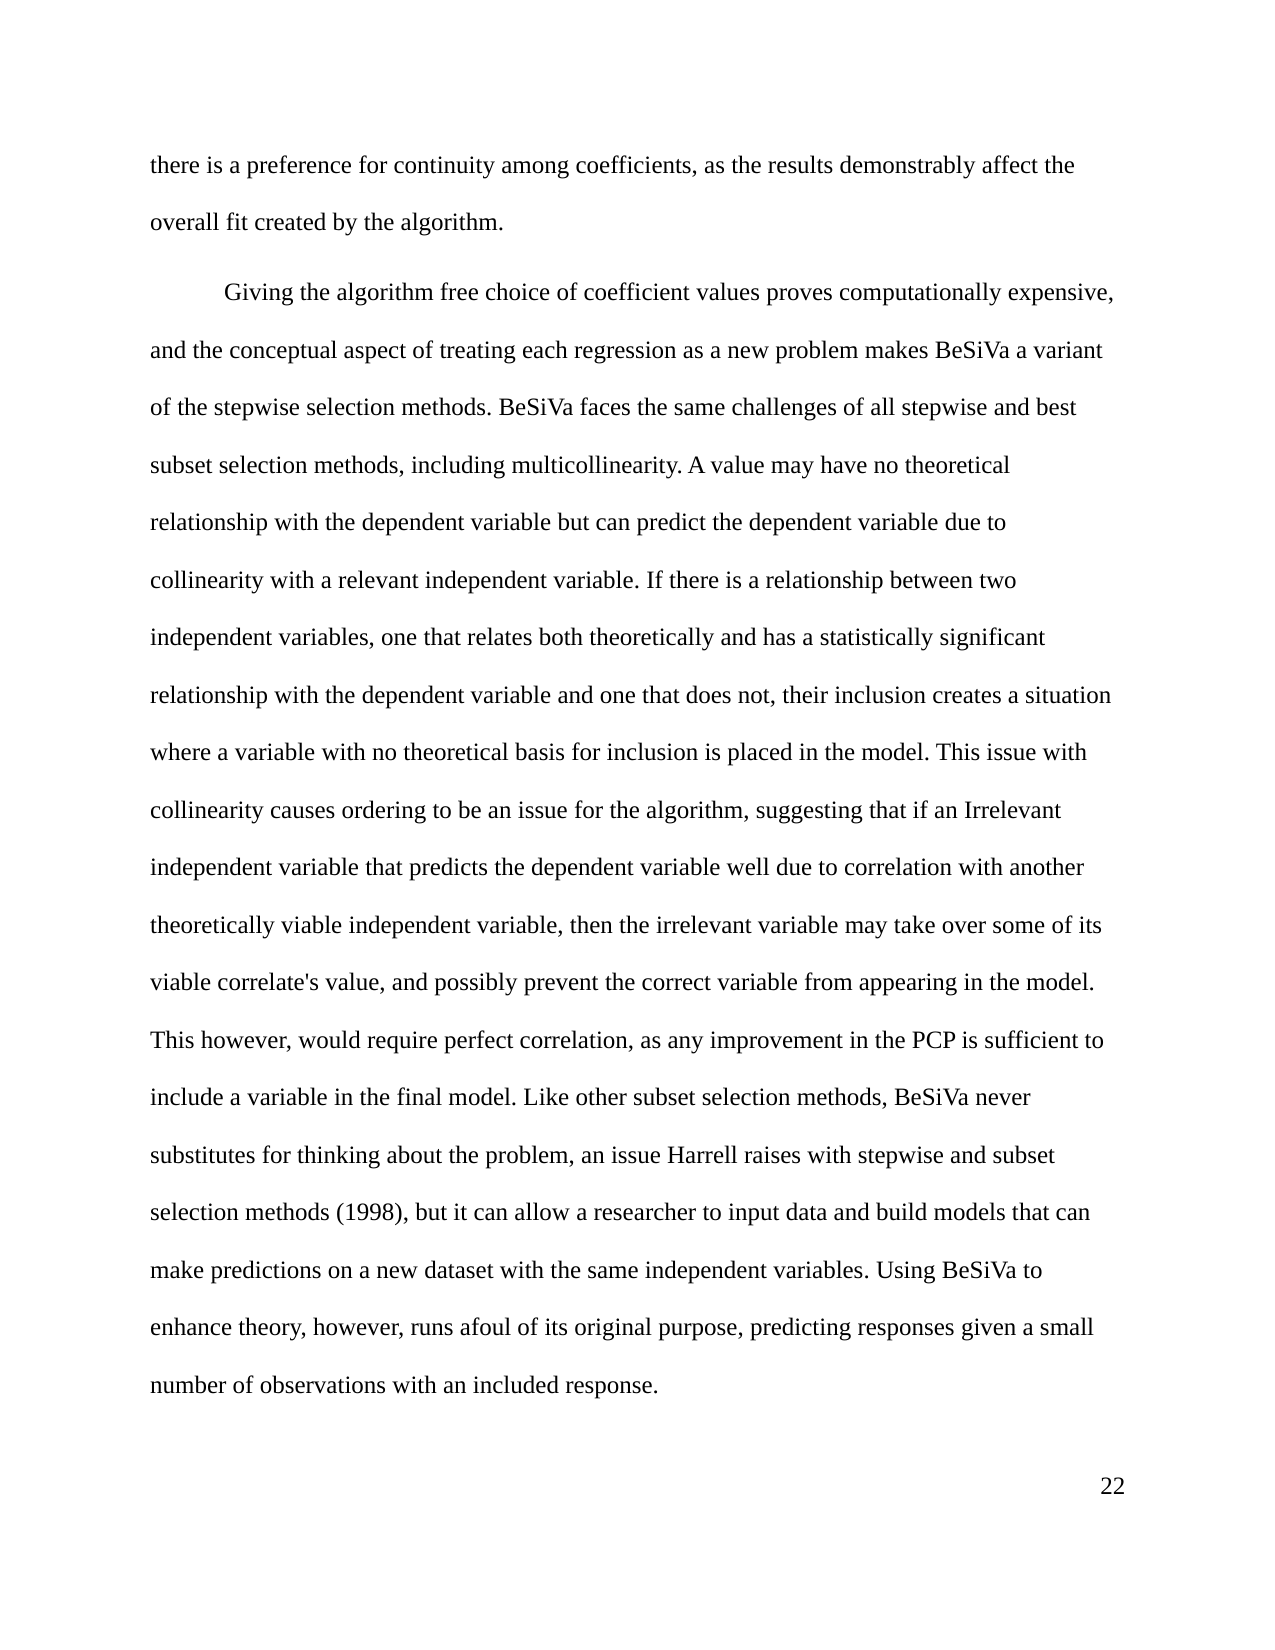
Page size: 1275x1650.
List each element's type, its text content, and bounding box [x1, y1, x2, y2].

text there is a preference for continuity among coefficients, as the results demonstrably affect the overall fit created by the algorithm. [150, 150, 1125, 236]
text Giving the algorithm free choice of coefficient values proves computationally expensive, and the conceptual aspect of treating each regression as a new problem makes BeSiVa a variant of the stepwise selection methods. BeSiVa faces the same challenges of all stepwise and best subset selection methods, including multicollinearity. A value may have no theoretical relationship with the dependent variable but can predict the dependent variable due to collinearity with a relevant independent variable. If there is a relationship between two independent variables, one that relates both theoretically and has a statistically significant relationship with the dependent variable and one that does not, their inclusion creates a situation where a variable with no theoretical basis for inclusion is placed in the model. This issue with collinearity causes ordering to be an issue for the algorithm, suggesting that if an Irrelevant independent variable that predicts the dependent variable well due to correlation with another theoretically viable independent variable, then the irrelevant variable may take over some of its viable correlate's value, and possibly prevent the correct variable from appearing in the model. This however, would require perfect correlation, as any improvement in the PCP is sufficient to include a variable in the final model. Like other subset selection methods, BeSiVa never substitutes for thinking about the problem, an issue Harrell raises with stepwise and subset selection methods (1998), but it can allow a researcher to input data and build models that can make predictions on a new dataset with the same independent variables. Using BeSiVa to enhance theory, however, runs afoul of its original purpose, predicting responses given a small number of observations with an included response. [150, 277, 1125, 1399]
